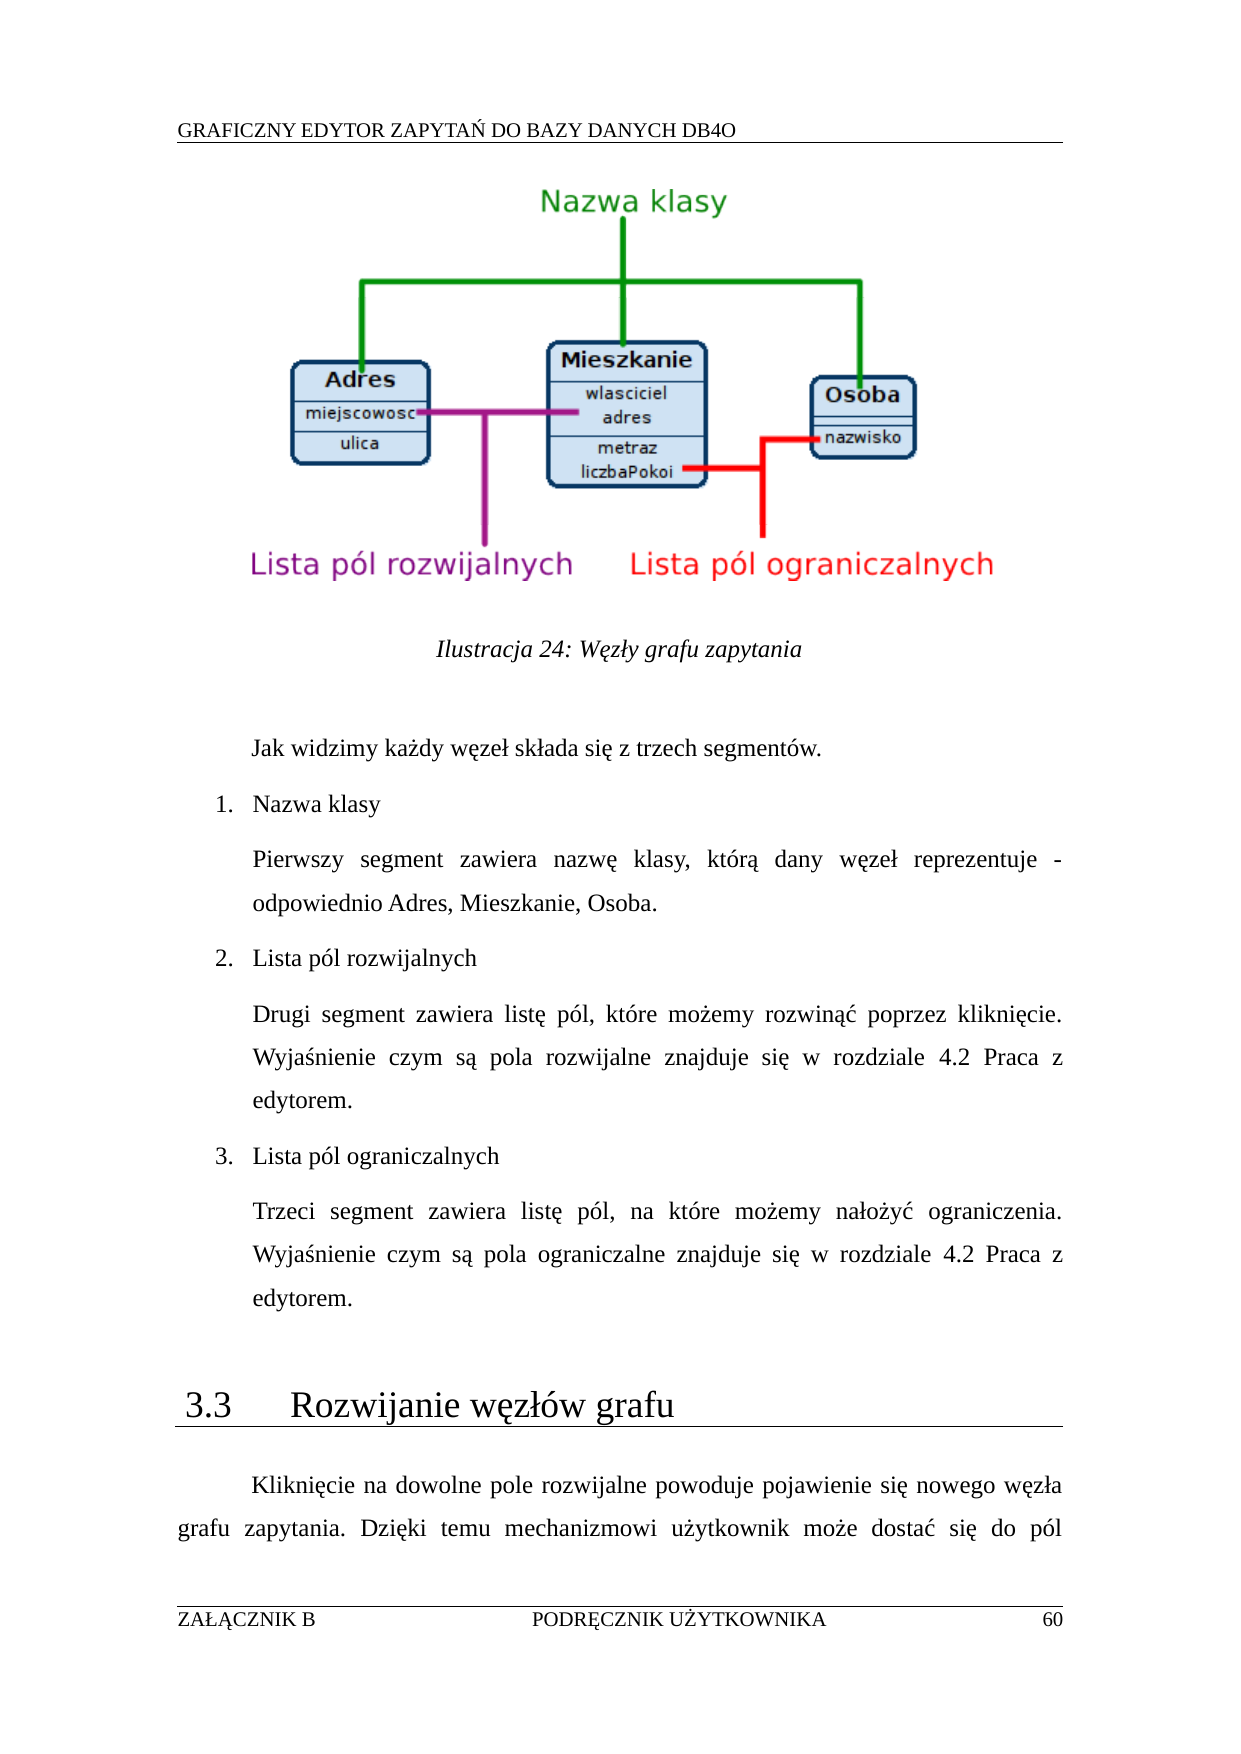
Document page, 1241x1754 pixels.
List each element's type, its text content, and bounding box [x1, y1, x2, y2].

list Nazwa klasy [215, 789, 1063, 818]
picture [242, 189, 998, 581]
list Drugi segment zawiera listę pól, które możemy rozwinąć poprzez kliknięcie. Wyjaśnienie czym są pola rozwijalne znajduje się w rozdziale 4.2 Praca z edytorem. [215, 999, 1063, 1114]
text Jak widzimy każdy węzeł składa się z trzech segmentów. [177, 733, 1063, 762]
text Kliknięcie na dowolne pole rozwijalne powoduje pojawienie się nowego węzła grafu zapytania. Dzięki temu mechanizmowi użytkownik może dostać się do pól [177, 1470, 1063, 1542]
list Lista pól ograniczalnych [215, 1141, 1063, 1169]
subtitle Rozwijanie węzłów grafu [175, 1383, 1063, 1426]
text Ilustracja 24: Węzły grafu zapytania [242, 634, 998, 663]
list Lista pól rozwijalnych [215, 943, 1063, 972]
list Trzeci segment zawiera listę pól, na które możemy nałożyć ograniczenia. Wyjaśnienie czym są pola ograniczalne znajduje się w rozdziale 4.2 Praca z edytorem. [215, 1196, 1063, 1311]
list Pierwszy segment zawiera nazwę klasy, którą dany węzeł reprezentuje - odpowiednio Adres, Mieszkanie, Osoba. [215, 844, 1063, 916]
